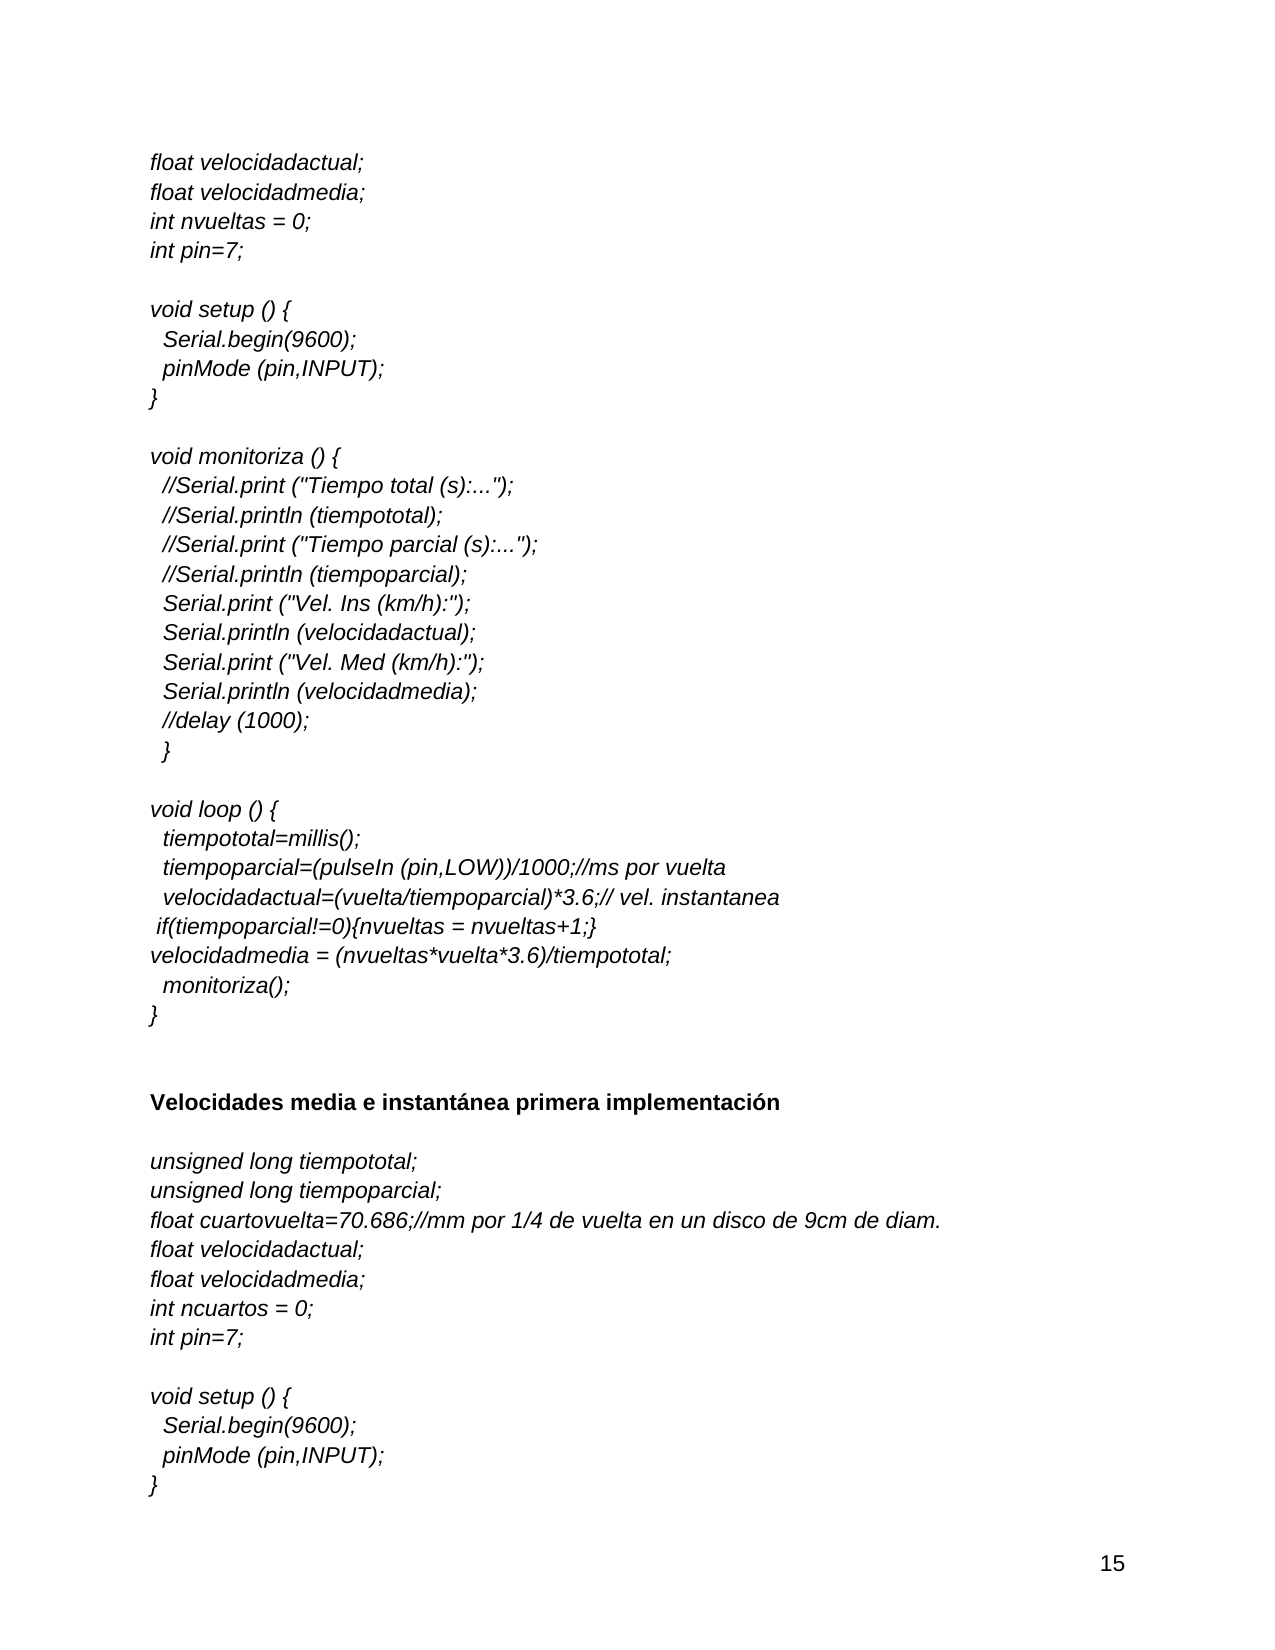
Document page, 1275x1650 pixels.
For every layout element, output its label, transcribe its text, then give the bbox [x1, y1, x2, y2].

text Serial.print ("Vel. Med (km/h):"); [150, 649, 1125, 675]
text void loop () { [150, 796, 1125, 822]
text //Serial.print ("Tiempo total (s):..."); [150, 473, 1125, 499]
text float velocidadactual; [150, 1237, 1125, 1262]
text tiempoparcial=(pulseIn (pin,LOW))/1000;//ms por vuelta [150, 855, 1125, 881]
text Velocidades media e instantánea primera implementación [150, 1090, 1125, 1116]
text int ncuartos = 0; [150, 1296, 1125, 1321]
text //Serial.print ("Tiempo parcial (s):..."); [150, 532, 1125, 557]
text } [150, 1472, 1125, 1497]
text float velocidadmedia; [150, 179, 1125, 205]
text float velocidadmedia; [150, 1266, 1125, 1292]
text pinMode (pin,INPUT); [150, 1442, 1125, 1468]
text } [150, 737, 1125, 763]
text Serial.print ("Vel. Ins (km/h):"); [150, 591, 1125, 616]
text pinMode (pin,INPUT); [150, 356, 1125, 381]
text float velocidadactual; [150, 150, 1125, 176]
text Serial.println (velocidadactual); [150, 620, 1125, 646]
text float cuartovuelta=70.686;//mm por 1/4 de vuelta en un disco de 9cm de diam. [150, 1207, 1125, 1233]
text int nvueltas = 0; [150, 209, 1125, 234]
text int pin=7; [150, 238, 1125, 264]
text velocidadactual=(vuelta/tiempoparcial)*3.6;// vel. instantanea [150, 884, 1125, 910]
text //Serial.println (tiempoparcial); [150, 561, 1125, 587]
text unsigned long tiempototal; [150, 1149, 1125, 1174]
text Serial.println (velocidadmedia); [150, 679, 1125, 704]
text //Serial.println (tiempototal); [150, 502, 1125, 528]
text int pin=7; [150, 1325, 1125, 1351]
text monitoriza(); [150, 972, 1125, 998]
text void setup () { [150, 297, 1125, 322]
text } [150, 1002, 1125, 1027]
text unsigned long tiempoparcial; [150, 1178, 1125, 1204]
text //delay (1000); [150, 708, 1125, 734]
text void monitoriza () { [150, 444, 1125, 469]
text } [150, 385, 1125, 411]
text Serial.begin(9600); [150, 1413, 1125, 1439]
text if(tiempoparcial!=0){nvueltas = nvueltas+1;} [150, 914, 1125, 939]
text Serial.begin(9600); [150, 326, 1125, 352]
text velocidadmedia = (nvueltas*vuelta*3.6)/tiempototal; [150, 943, 1125, 969]
text tiempototal=millis(); [150, 826, 1125, 851]
text void setup () { [150, 1384, 1125, 1409]
